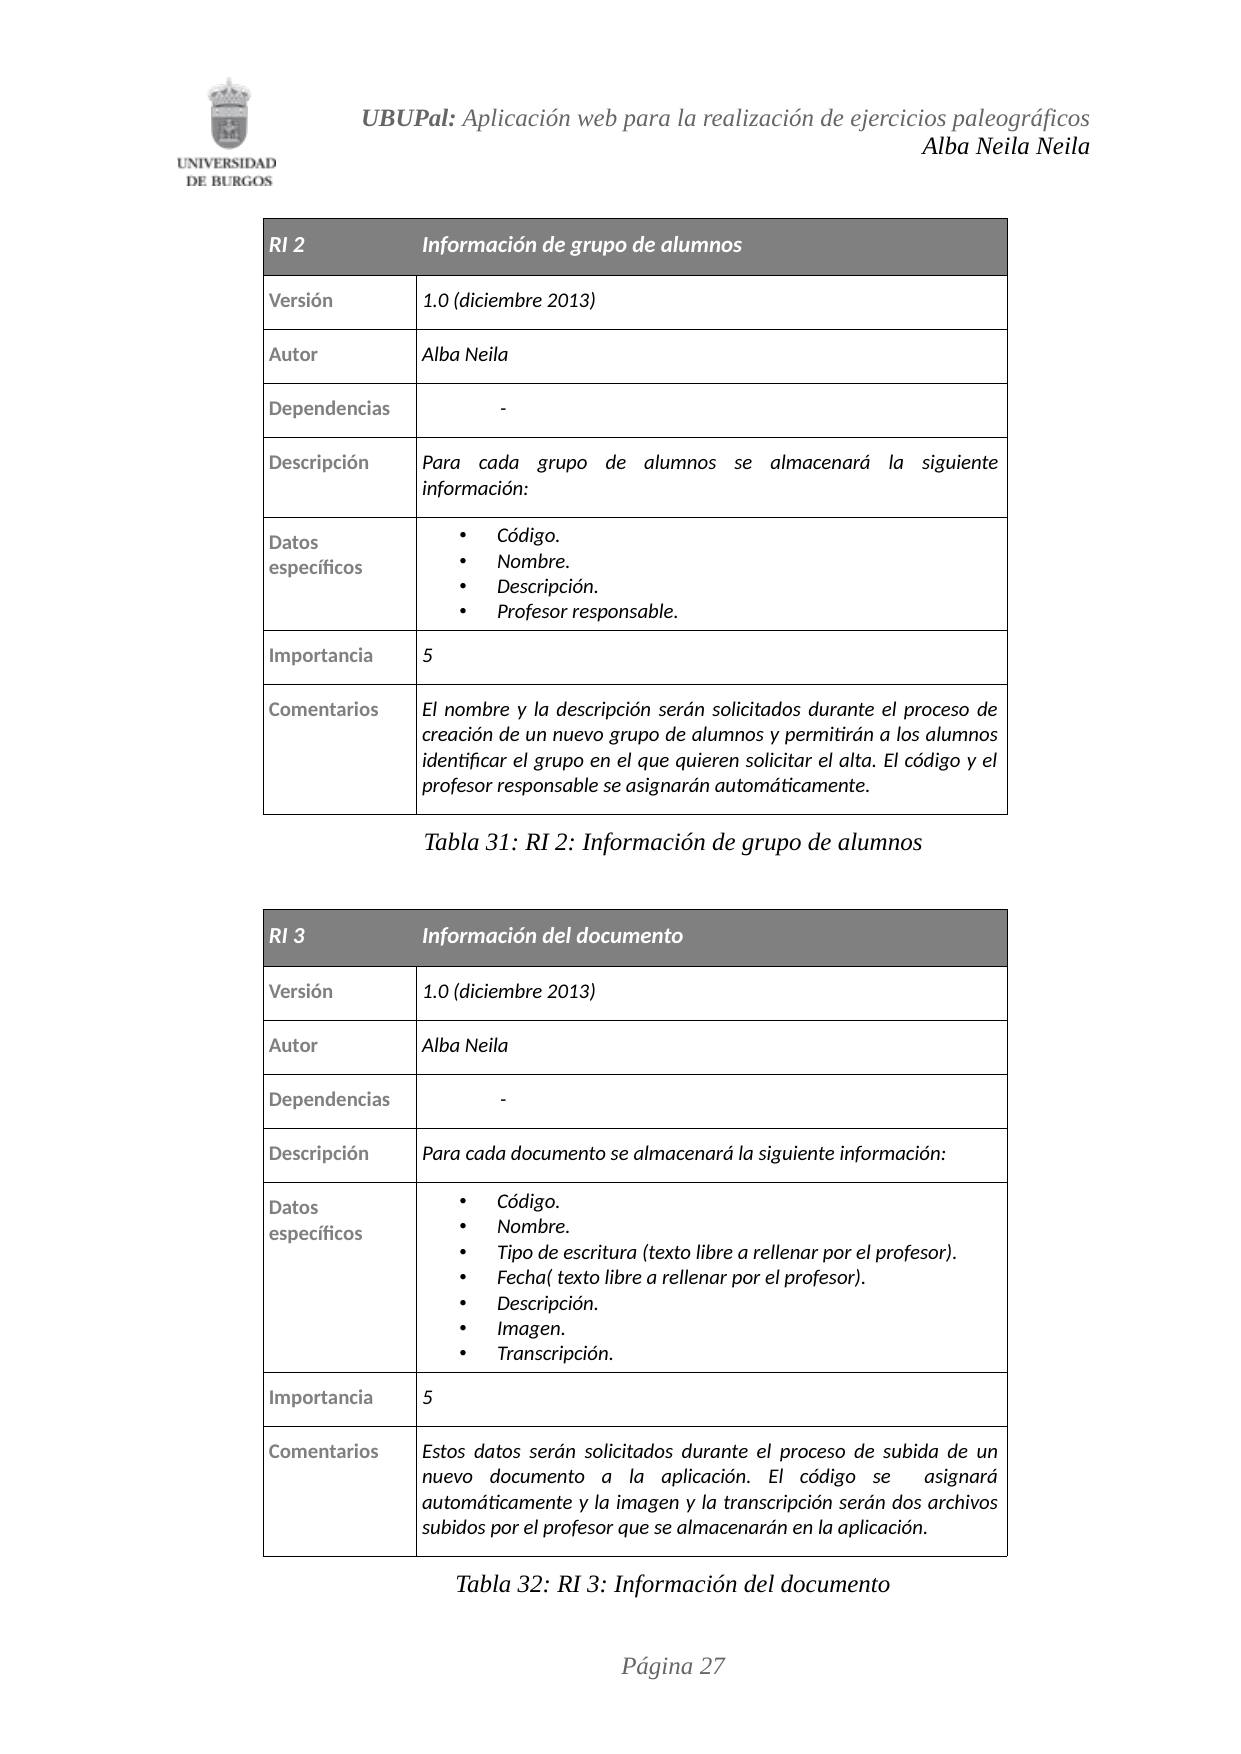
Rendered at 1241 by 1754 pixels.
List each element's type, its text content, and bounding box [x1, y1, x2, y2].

table_cell 1.0 (diciembre 2013) [417, 967, 1007, 1020]
table_cell - [417, 384, 1007, 437]
table_cell Estos datos serán solicitados durante el proceso de subida de un nuevo documento a la aplicación. El código se asignará automáticamente y la imagen y la transcripción serán dos archivos subidos por el profesor que se almacenarán en la aplicación. [417, 1427, 1007, 1556]
table_cell Para cada documento se almacenará la siguiente información: [417, 1129, 1007, 1182]
table_header RI 3 [264, 910, 416, 966]
table_cell 1.0 (diciembre 2013) [417, 276, 1007, 329]
table_cell Alba Neila [417, 1021, 1007, 1074]
table_cell Dependencias [264, 384, 416, 437]
table_cell Alba Neila [417, 330, 1007, 383]
table_cell Código. Nombre. Descripción. Profesor responsable. [417, 518, 1007, 630]
table_cell Datos específicos [264, 1183, 416, 1372]
table_cell 5 [417, 631, 1007, 684]
table_cell Versión [264, 276, 416, 329]
table_cell Código. Nombre. Tipo de escritura (texto libre a rellenar por el profesor). Fecha( texto libre a rellenar por el profesor). Descripción. Imagen. Transcripción. [417, 1183, 1007, 1372]
table_cell Comentarios [264, 685, 416, 814]
text Tabla : RI 3: Información del documento [255, 1569, 1092, 1597]
table_cell - [417, 1075, 1007, 1128]
table_cell 5 [417, 1373, 1007, 1426]
picture [177, 77, 276, 186]
table_cell El nombre y la descripción serán solicitados durante el proceso de creación de un nuevo grupo de alumnos y permitirán a los alumnos identificar el grupo en el que quieren solicitar el alta. El código y el profesor responsable se asignarán automáticamente. [417, 685, 1007, 814]
table_header Información del documento [416, 910, 1007, 966]
table_cell Versión [264, 967, 416, 1020]
table_cell Autor [264, 330, 416, 383]
table_cell Dependencias [264, 1075, 416, 1128]
table_cell Importancia [264, 631, 416, 684]
table_cell Comentarios [264, 1427, 416, 1556]
text Tabla : RI 2: Información de grupo de alumnos [255, 827, 1092, 856]
table_cell Datos específicos [264, 518, 416, 630]
table_cell Descripción [264, 1129, 416, 1182]
table_cell Importancia [264, 1373, 416, 1426]
table_cell Autor [264, 1021, 416, 1074]
table_header Información de grupo de alumnos [416, 219, 1007, 275]
table_cell Para cada grupo de alumnos se almacenará la siguiente información: [417, 438, 1007, 517]
table_header RI 2 [264, 219, 416, 275]
table_cell Descripción [264, 438, 416, 517]
